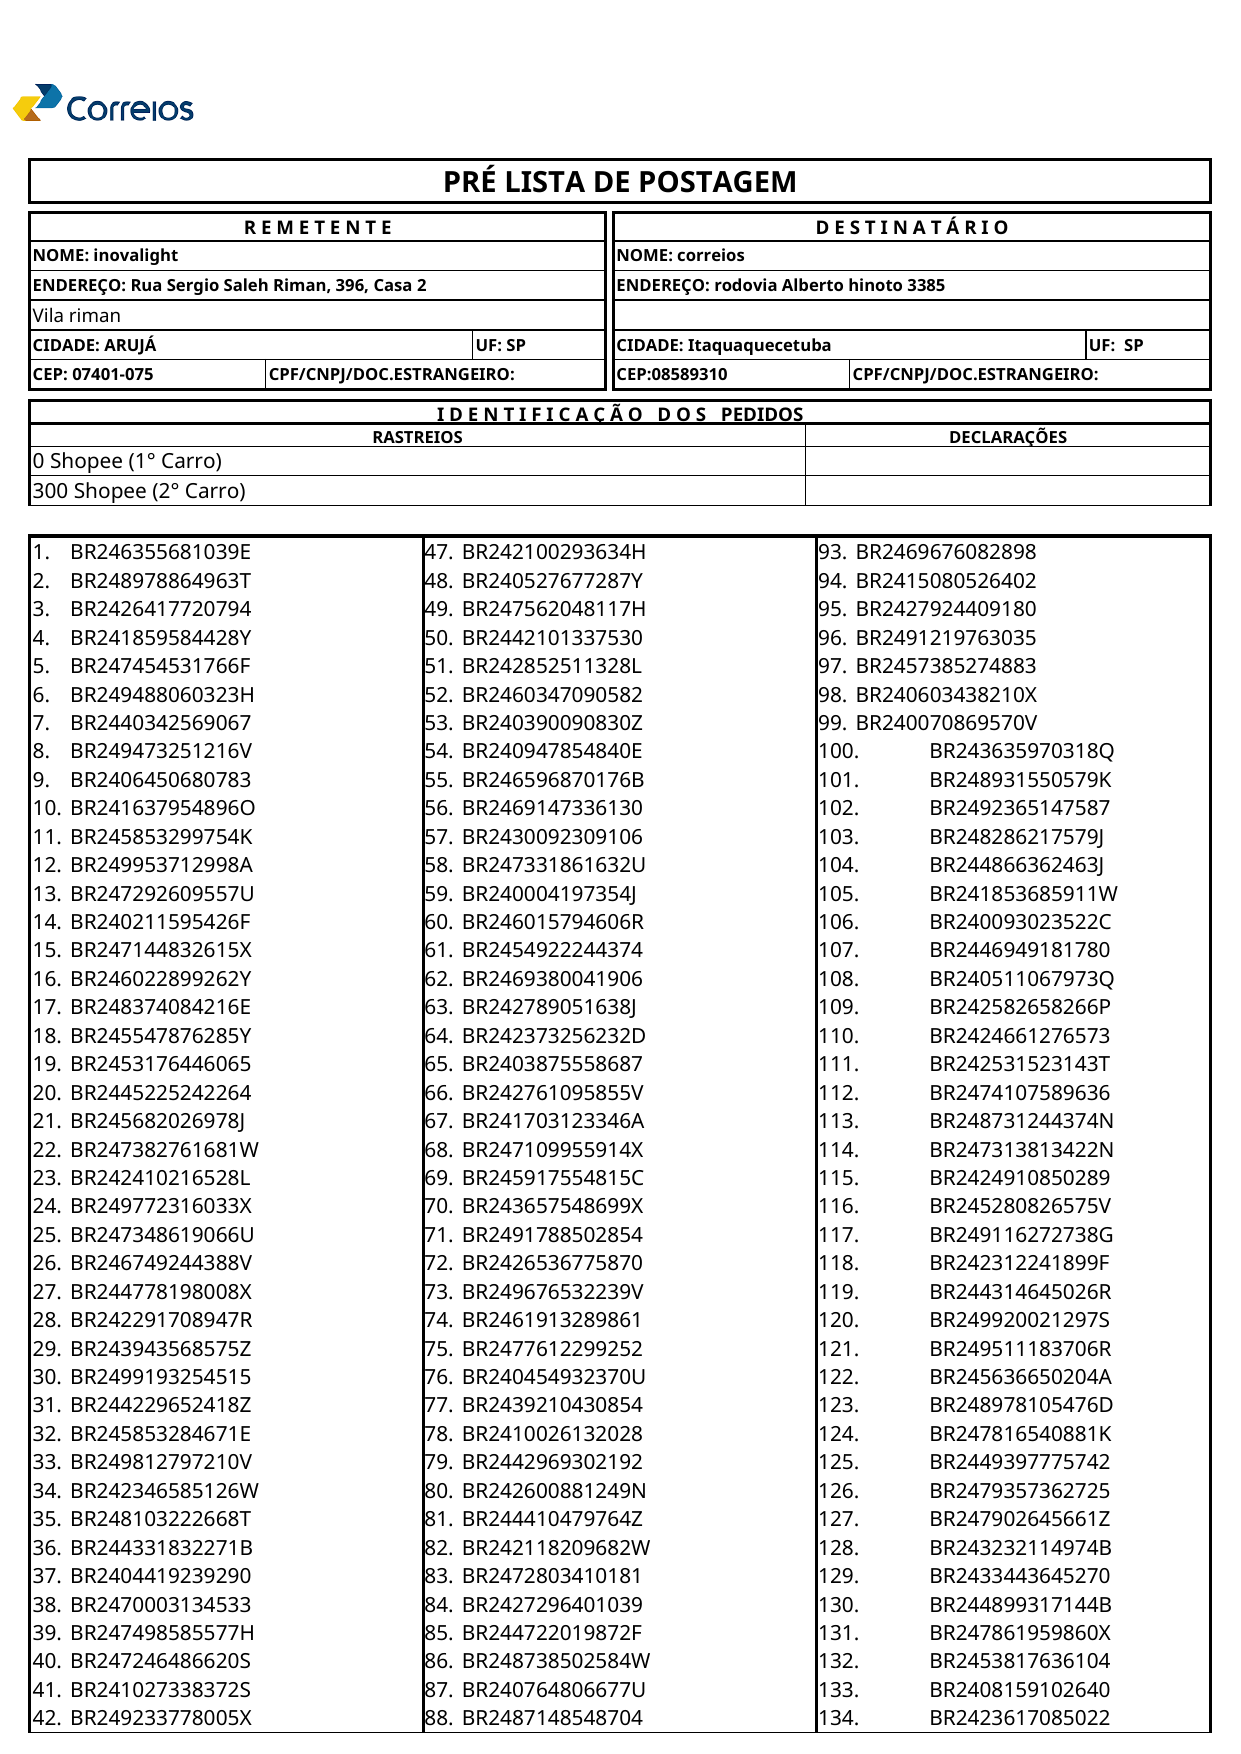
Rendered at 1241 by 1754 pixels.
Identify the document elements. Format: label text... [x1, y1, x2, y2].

table_cell DECLARAÇÕES VALOR [806, 425, 1209, 446]
table_cell CPF/CNPJ/DOC.ESTRANGEIRO: [266, 360, 604, 388]
table_cell CPF/CNPJ/DOC.ESTRANGEIRO: [850, 360, 1209, 388]
table_cell [30, 506, 43, 534]
table_cell D E S T I N A T Á R I O [615, 214, 1209, 240]
table_cell [229, 506, 357, 534]
table_cell [680, 506, 805, 534]
table_cell BR2469676082898 BR2415080526402 BR2427924409180 BR2491219763035 BR2457385274883 BR240603438210X BR240070869570V BR243635970318Q BR248931550579K BR2492365147587 BR248286217579J BR244866362463J BR241853685911W BR240093023522C BR2446949181780 BR240511067973Q BR242582658266P BR2424661276573 BR242531523143T BR2474107589636 BR248731244374N BR247313813422N BR2424910850289 BR245280826575V BR249116272738G BR242312241899F BR244314645026R BR249920021297S BR249511183706R BR245636650204A BR248978105476D BR247816540881K BR2449397775742 BR2479357362725 BR247902645661Z BR243232114974B BR2433443645270 BR244899317144B BR247861959860X BR2453817636104 BR2408159102640 BR2423617085022 BR249334058746Z BR244424217621T BR2499690772461 BR240836150857W BR2446404254271 BR242068962614T BR240047367034G BR246906687525K BR2475942623368 BR2422021308690 BR241033537564K BR249172569688F BR249761730167O BR243301688706L BR245582410474K BR241206565913J BR244182336104H BR247921224626G BR245602146448I BR241771561487I BR242015562841M BR245489210521G BR249158211159O BR244679891955K BR2444306473918 BR242752923286P BR242708512426N BR242786702476M BR246467643031M BR249051243853Q BR241992901737N BR249950330448W BR246497432327G BR249221486208Z BR249016420783H BR247489290581T 247999930435W BR247010495958E BR2424443797546 BR245676161686Z BR249845159844Y BR240695200820X BR2492271786786 BR242189889549U BR245851032976T BR246821677241D BR242078586512D BR247972507522U [818, 538, 1209, 1732]
table_cell R E M E T E N T E [31, 214, 604, 240]
table_cell [357, 506, 370, 534]
table_cell [607, 211, 612, 388]
table_cell CIDADE: Itaquaquecetuba [615, 331, 1085, 359]
table_cell [613, 204, 1211, 211]
table_cell [615, 301, 1209, 329]
table_cell BR242100293634H BR240527677287Y BR247562048117H BR2442101337530 BR242852511328L BR2460347090582 BR240390090830Z BR240947854840E BR246596870176B BR2469147336130 BR2430092309106 BR247331861632U BR240004197354J BR246015794606R BR2454922244374 BR2469380041906 BR242789051638J BR242373256232D BR2403875558687 BR242761095855V BR241703123346A BR247109955914X BR245917554815C BR243657548699X BR2491788502854 BR2426536775870 BR249676532239V BR2461913289861 BR2477612299252 BR240454932370U BR2439210430854 BR2410026132028 BR2442969302192 BR242600881249N BR244410479764Z BR242118209682W BR2472803410181 BR2427296401039 BR244722019872F BR248738502584W BR240764806677U BR2487148548704 BR2498126379130 BR2432306150660 BR2449622593287 BR2412660641208 BR2408812328297 BR242078586512D BR241378004272F BR248670296958L BR243487787318C BR243250752935E BR246948697506P BR2474515647745 BR242932381665F BR245986298506H BR241622384839E BR243902785369C BR2428690593624 BR247837734564E BR247413077845A BR2494113302998 BR242529085165P BR249006165029C BR2457397663099 BR242787917039A BR2455590410947 BR247421188895M BR248540965202I BR247084218421B BR2455590410947 BR242787917039A BR246463502813I BR2489340977585 BR2414401162428 BR2482352093542 BR2491884595388 BR247084218421B BR244037898089D BR2467123128727 BR241701137780I BR241796253780A BR2454557381879 BR247439560765H BR241915159388N BR2403608475417 BR2499735729938 BR245490493158H BR2454894010489 BR2495429450386 BR247743829072W BR2412534544552 BR248604336243O BR248179289252A BR2438919732471 BR240563625904H BR249023386267L BR249823987876E BR243582536989W BR2434048795142 BR248564465897U BR241558034587F BR246288765544P BR241864689995N BR240835330938P [425, 538, 815, 1732]
table_cell 300 Shopee (2° Carro) [31, 476, 805, 505]
table_cell NOME: inovalight [31, 242, 604, 269]
table_cell [806, 447, 1209, 475]
table_cell [1086, 506, 1211, 534]
table_cell [444, 506, 653, 534]
table_cell CEP:08589310 [615, 360, 849, 388]
table_cell BR246355681039E BR248978864963T BR2426417720794 BR241859584428Y BR247454531766F BR249488060323H BR2440342569067 BR249473251216V BR2406450680783 BR241637954896O BR245853299754K BR249953712998A BR247292609557U BR240211595426F BR247144832615X BR246022899262Y BR248374084216E BR245547876285Y BR2453176446065 BR2445225242264 BR245682026978J BR247382761681W BR242410216528L BR249772316033X BR247348619066U BR246749244388V BR244778198008X BR242291708947R BR243943568575Z BR2499193254515 BR244229652418Z BR245853284671E BR249812797210V BR242346585126W BR248103222668T BR244331832271B BR2404419239290 BR2470003134533 BR247498585577H BR247246486620S BR241027338372S BR249233778005X BR247690188403Y BR249367178368J BR2406065600092 BR245888337133D BR244813029482E BR2431719014031 BR2416359259147 BR2411449379724 BR2456718505103 BR249558263232C BR246363135707T BR244898344759Z BR241017028212U BR242938661953W BR2454852794361 BR2435183543047 BR240986462006N BR246787706248Z BR2469731920537 BR242072230396Y BR248388622257F BR2429164606758 BR2453758007976 BR243082255467Y BR2457145840274 BR246753077509L BR2406645404082 BR240452723535W BR2419059583345 BR248255887673Y BR2402138480173 BR2432856653264 BR240542368923M BR248443067898S BR242791010346B BR2457397663099 BR2465296763866 BR2445429353864 BR2425790715916 BR2488921090581 BR2464399374545 BR2403993468591 BR2487299269081 BR2472926947414 BR248902855638K BR249507011845D BR2436691936943 BR2499751113115 BR2410197087313 BR246957845726V BR248445111758W BR246443628932V BR2497224874488 BR240288410003E BR246108546091E BR2467123128727 BR248912505756K BR249827619970H BR2406986926700 BR2424970463735 BR2435883979476 BR248252457083O BR2465481357419 [31, 538, 422, 1732]
table_cell I D E N T I F I C A Ç Ã O D O S PEDIDOS [31, 402, 1209, 422]
table_cell CIDADE: ARUJÁ [31, 331, 472, 359]
table_cell ENDEREÇO: rodovia Alberto hinoto 3385 [615, 271, 1209, 299]
table_cell [805, 506, 849, 534]
table_cell [653, 506, 680, 534]
table_cell 0 Shopee (1° Carro) [31, 447, 805, 475]
table_header PRÉ LISTA DE POSTAGEM [205, 161, 1209, 201]
table_cell CEP: 07401-075 [31, 360, 265, 388]
table_cell UF: SP [1087, 331, 1209, 359]
table_cell [605, 204, 613, 211]
table_cell RASTREIOS CONTEÚDO [31, 425, 805, 446]
table_cell [850, 506, 1058, 534]
table_cell NOME: correios [615, 242, 1209, 269]
table_cell [370, 506, 400, 534]
table_cell ENDEREÇO: Rua Sergio Saleh Riman, 396, Casa 2 [31, 271, 604, 299]
table_cell [806, 476, 1209, 505]
table_cell [208, 506, 229, 534]
table_cell [30, 204, 605, 211]
table_cell UF: SP [473, 331, 604, 359]
table_cell [1058, 506, 1086, 534]
table_cell [200, 506, 208, 534]
table_cell [43, 506, 200, 534]
table_cell [30, 388, 1211, 399]
table_cell Vila riman [31, 301, 604, 329]
table_cell [400, 506, 444, 534]
